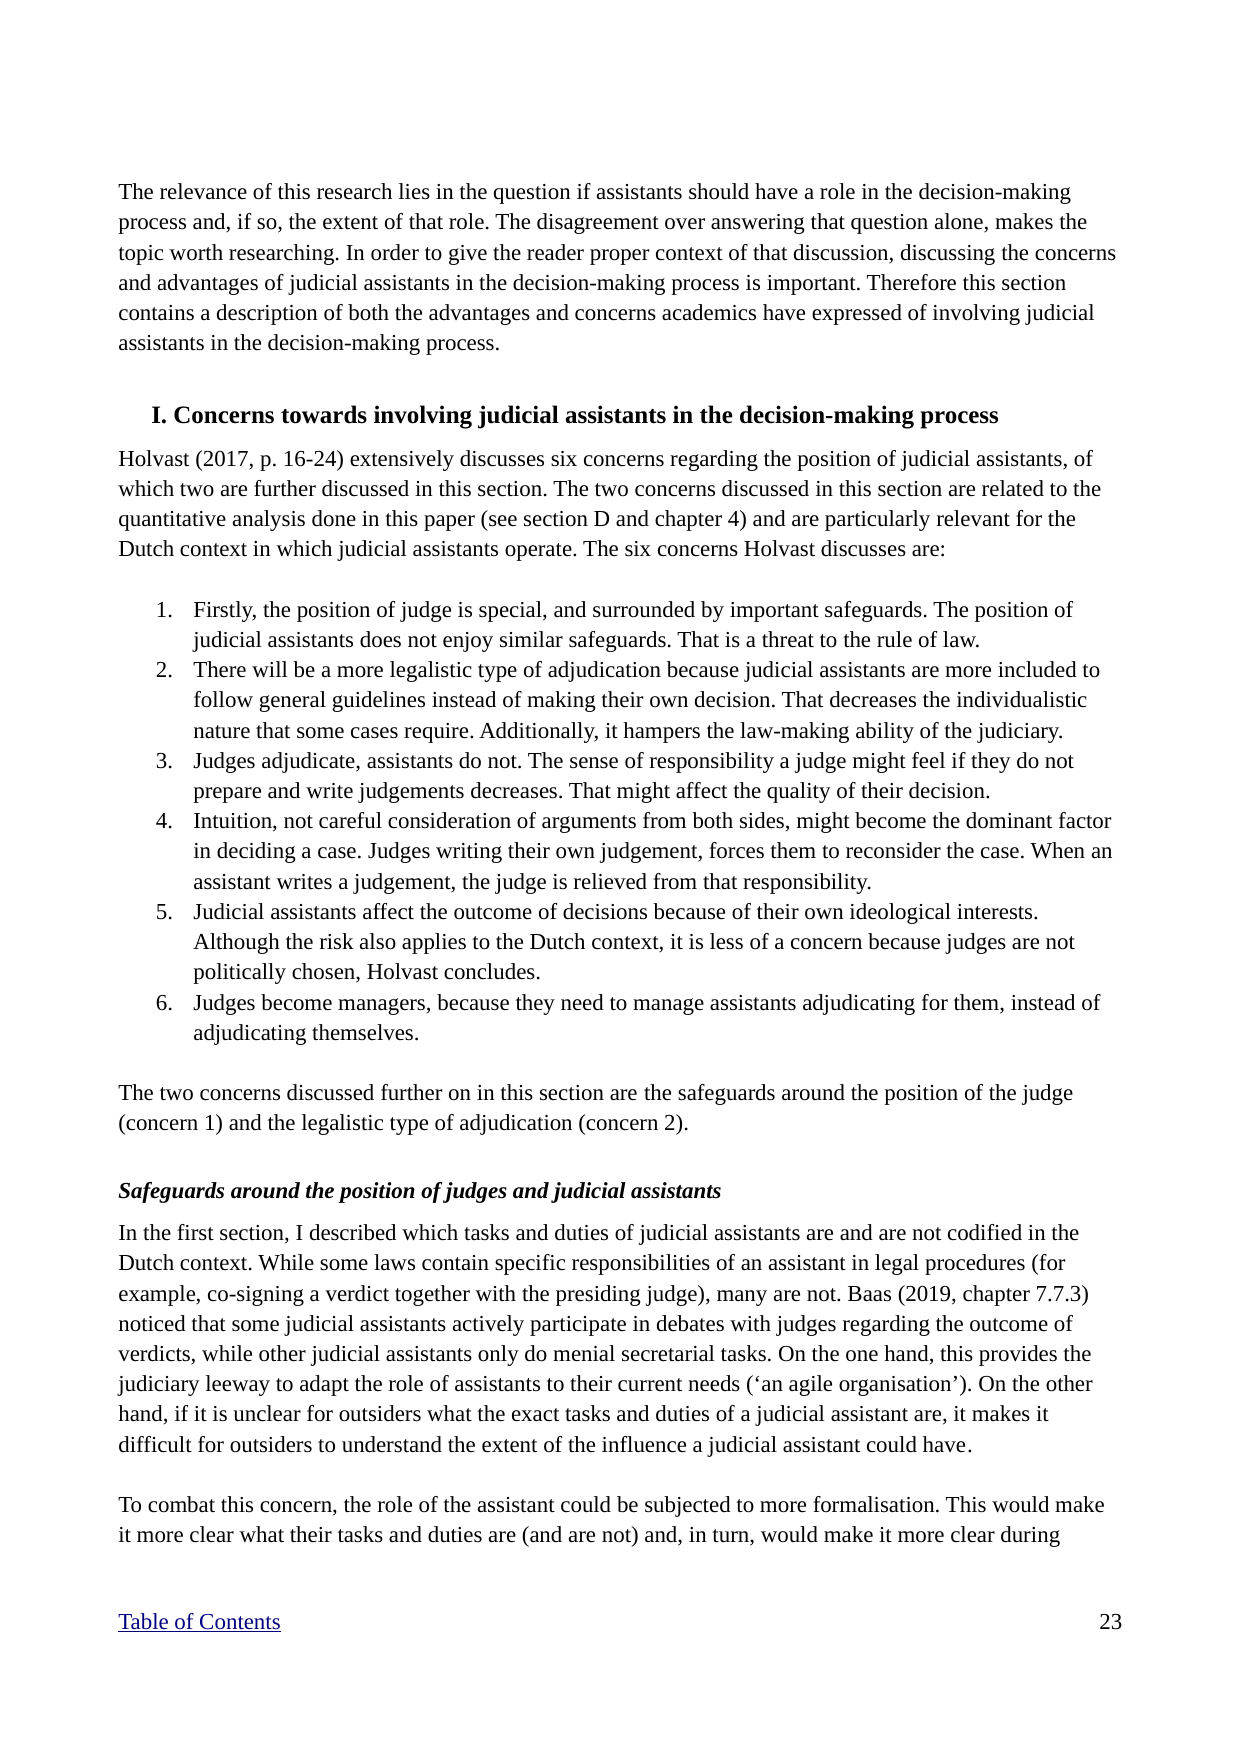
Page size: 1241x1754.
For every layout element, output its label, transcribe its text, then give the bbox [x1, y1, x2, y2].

list There will be a more legalistic type of adjudication because judicial assistants are more included to follow general guidelines instead of making their own decision. That decreases the individualistic nature that some cases require. Additionally, it hampers the law-making ability of the judiciary. [156, 656, 1122, 743]
text Holvast (2017, p. 16-24) extensively discusses six concerns regarding the position of judicial assistants, of which two are further discussed in this section. The two concerns discussed in this section are related to the quantitative analysis done in this paper (see section D and chapter 4) and are particularly relevant for the Dutch context in which judicial assistants operate. The six concerns Holvast discusses are: [118, 445, 1122, 562]
list Intuition, not careful consideration of arguments from both sides, might become the dominant factor in deciding a case. Judges writing their own judgement, forces them to reconsider the case. When an assistant writes a judgement, the judge is relieved from that responsibility. [156, 807, 1122, 894]
text To combat this concern, the role of the assistant could be subjected to more formalisation. This would make it more clear what their tasks and duties are (and are not) and, in turn, would make it more clear during [118, 1491, 1122, 1548]
text The relevance of this research lies in the question if assistants should have a role in the decision-making process and, if so, the extent of that role. The disagreement over answering that question alone, makes the topic worth researching. In order to give the reader proper context of that discussion, discussing the concerns and advantages of judicial assistants in the decision-making process is important. Therefore this section contains a description of both the advantages and concerns academics have expressed of involving judicial assistants in the decision-making process. [118, 178, 1122, 356]
list Judges become managers, because they need to manage assistants adjudicating for them, instead of adjudicating themselves. [156, 989, 1122, 1045]
list Judicial assistants affect the outcome of decisions because of their own ideological interests. Although the risk also applies to the Dutch context, it is less of a concern because judges are not politically chosen, Holvast concludes. [156, 898, 1122, 985]
subtitle Safeguards around the position of judges and judicial assistants [118, 1177, 1122, 1203]
text In the first section, I described which tasks and duties of judicial assistants are and are not codified in the Dutch context. While some laws contain specific responsibilities of an assistant in legal procedures (for example, co-signing a verdict together with the presiding judge), many are not. Baas (2019, chapter 7.7.3) noticed that some judicial assistants actively participate in debates with judges regarding the outcome of verdicts, while other judicial assistants only do menial secretarial tasks. On the one hand, this provides the judiciary leeway to adapt the role of assistants to their current needs (‘an agile organisation’). On the other hand, if it is unclear for outsiders what the exact tasks and duties of a judicial assistant are, it makes it difficult for outsiders to understand the extent of the influence a judicial assistant could have. [118, 1219, 1122, 1457]
text The two concerns discussed further on in this section are the safeguards around the position of the judge (concern 1) and the legalistic type of adjudication (concern 2). [118, 1079, 1122, 1136]
subtitle I. Concerns towards involving judicial assistants in the decision-making process [151, 400, 1122, 429]
list Firstly, the position of judge is special, and surrounded by important safeguards. The position of judicial assistants does not enjoy similar safeguards. That is a threat to the rule of law. [156, 596, 1122, 652]
list Judges adjudicate, assistants do not. The sense of responsibility a judge might feel if they do not prepare and write judgements decreases. That might affect the quality of their decision. [156, 747, 1122, 803]
